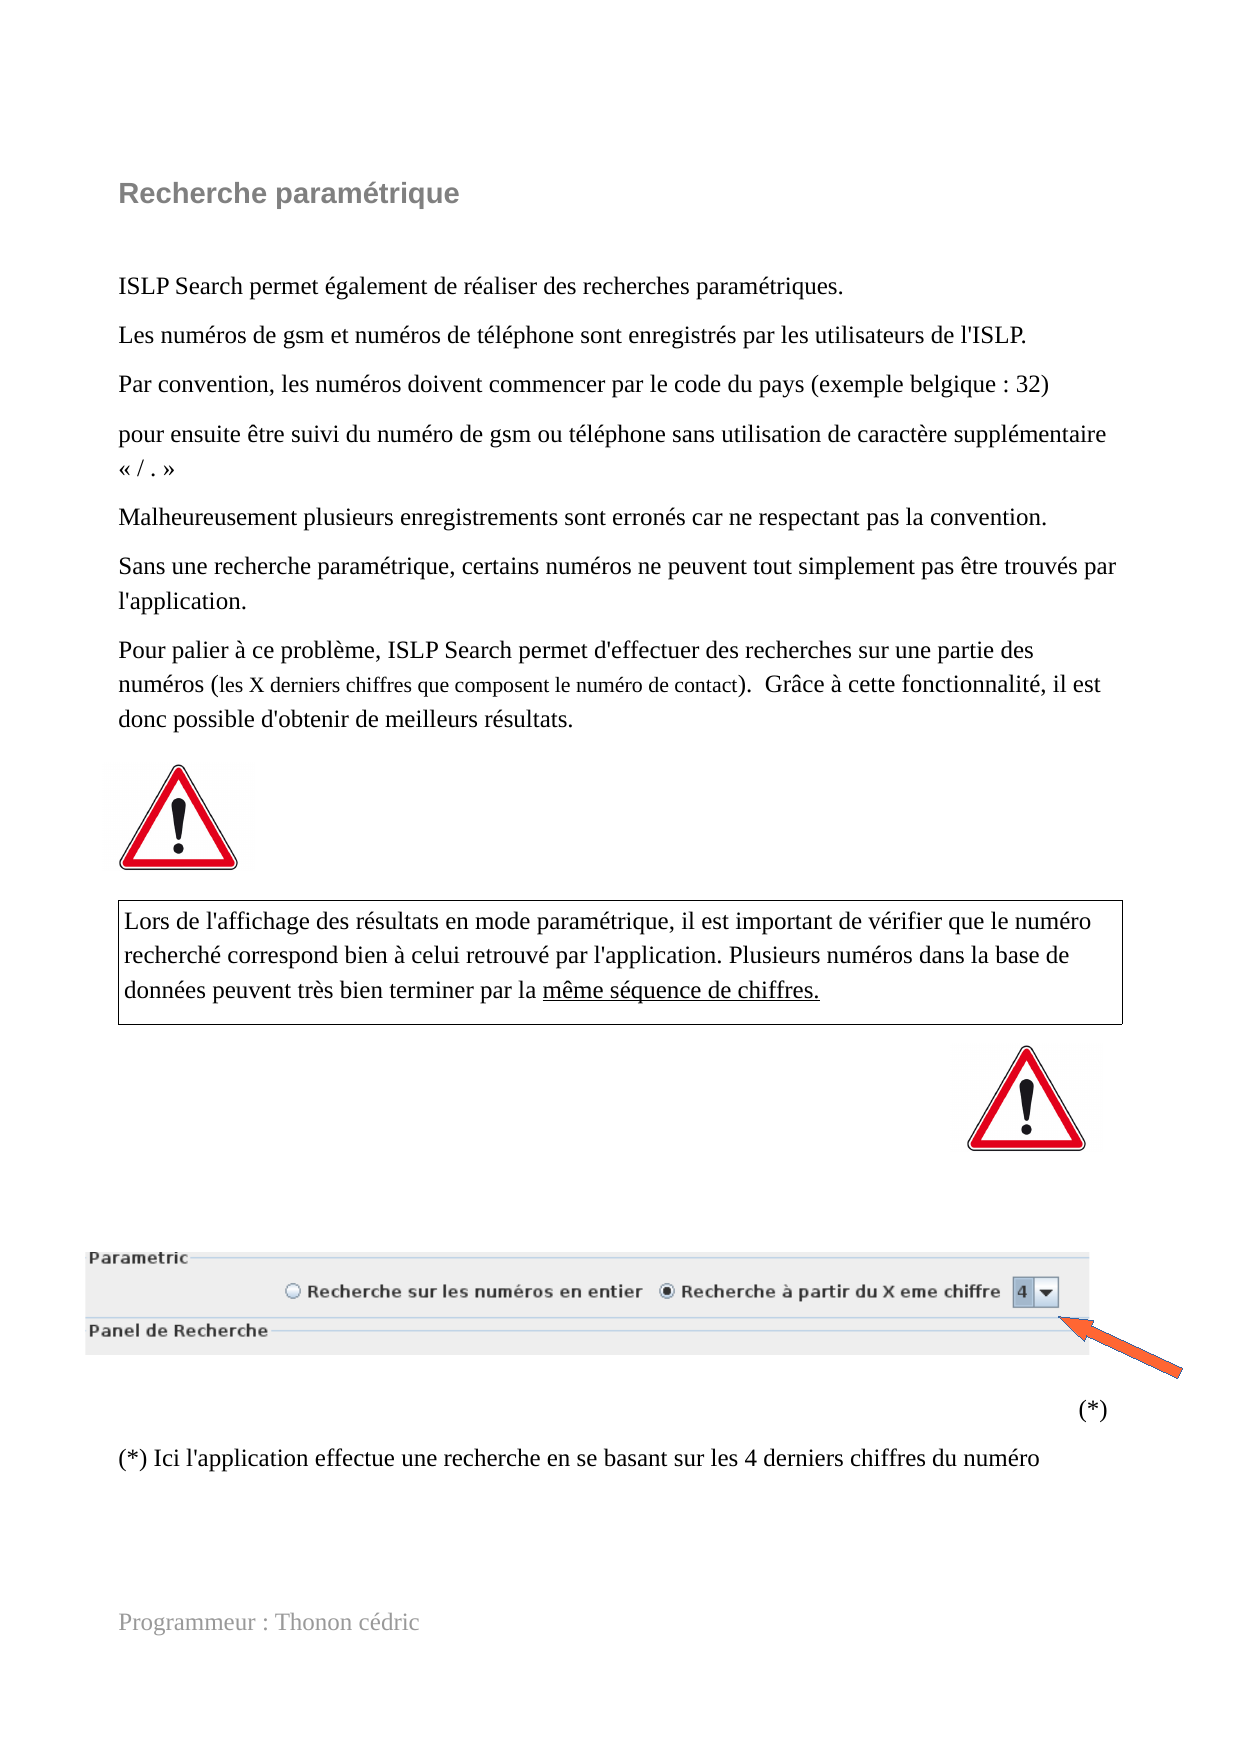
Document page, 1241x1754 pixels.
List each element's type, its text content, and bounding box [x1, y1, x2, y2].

text pour ensuite être suivi du numéro de gsm ou téléphone sans utilisation de caractère supplémentaire « / . » [118, 419, 1122, 482]
text Malheureusement plusieurs enregistrements sont erronés car ne respectant pas la convention. [118, 502, 1122, 531]
picture [85, 1252, 1090, 1355]
text (*) Ici l'application effectue une recherche en se basant sur les 4 derniers chiffres du numéro [118, 1443, 1122, 1472]
text Par convention, les numéros doivent commencer par le code du pays (exemple belgique : 32) [118, 369, 1122, 398]
text Pour palier à ce problème, ISLP Search permet d'effectuer des recherches sur une partie des numéros (les X derniers chiffres que composent le numéro de contact). Grâce à cette fonctionnalité, il est donc possible d'obtenir de meilleurs résultats. [118, 635, 1122, 732]
picture [102, 762, 255, 871]
text ISLP Search permet également de réaliser des recherches paramétriques. [118, 271, 1122, 300]
text [1090, 1269, 1122, 1339]
picture [950, 1043, 1103, 1152]
text Sans une recherche paramétrique, certains numéros ne peuvent tout simplement pas être trouvés par l'application. [118, 551, 1122, 614]
text Les numéros de gsm et numéros de téléphone sont enregistrés par les utilisateurs de l'ISLP. [118, 321, 1122, 349]
text (*) [118, 1339, 1122, 1423]
table_header Lors de l'affichage des résultats en mode paramétrique, il est important de vérifier que le numéro recherché correspond bien à celui retrouvé par l'application. Plusieurs numéros dans la base de données peuvent très bien terminer par la même séquence de chiffres. [119, 901, 1122, 1024]
subtitle Recherche paramétrique [118, 176, 1122, 210]
